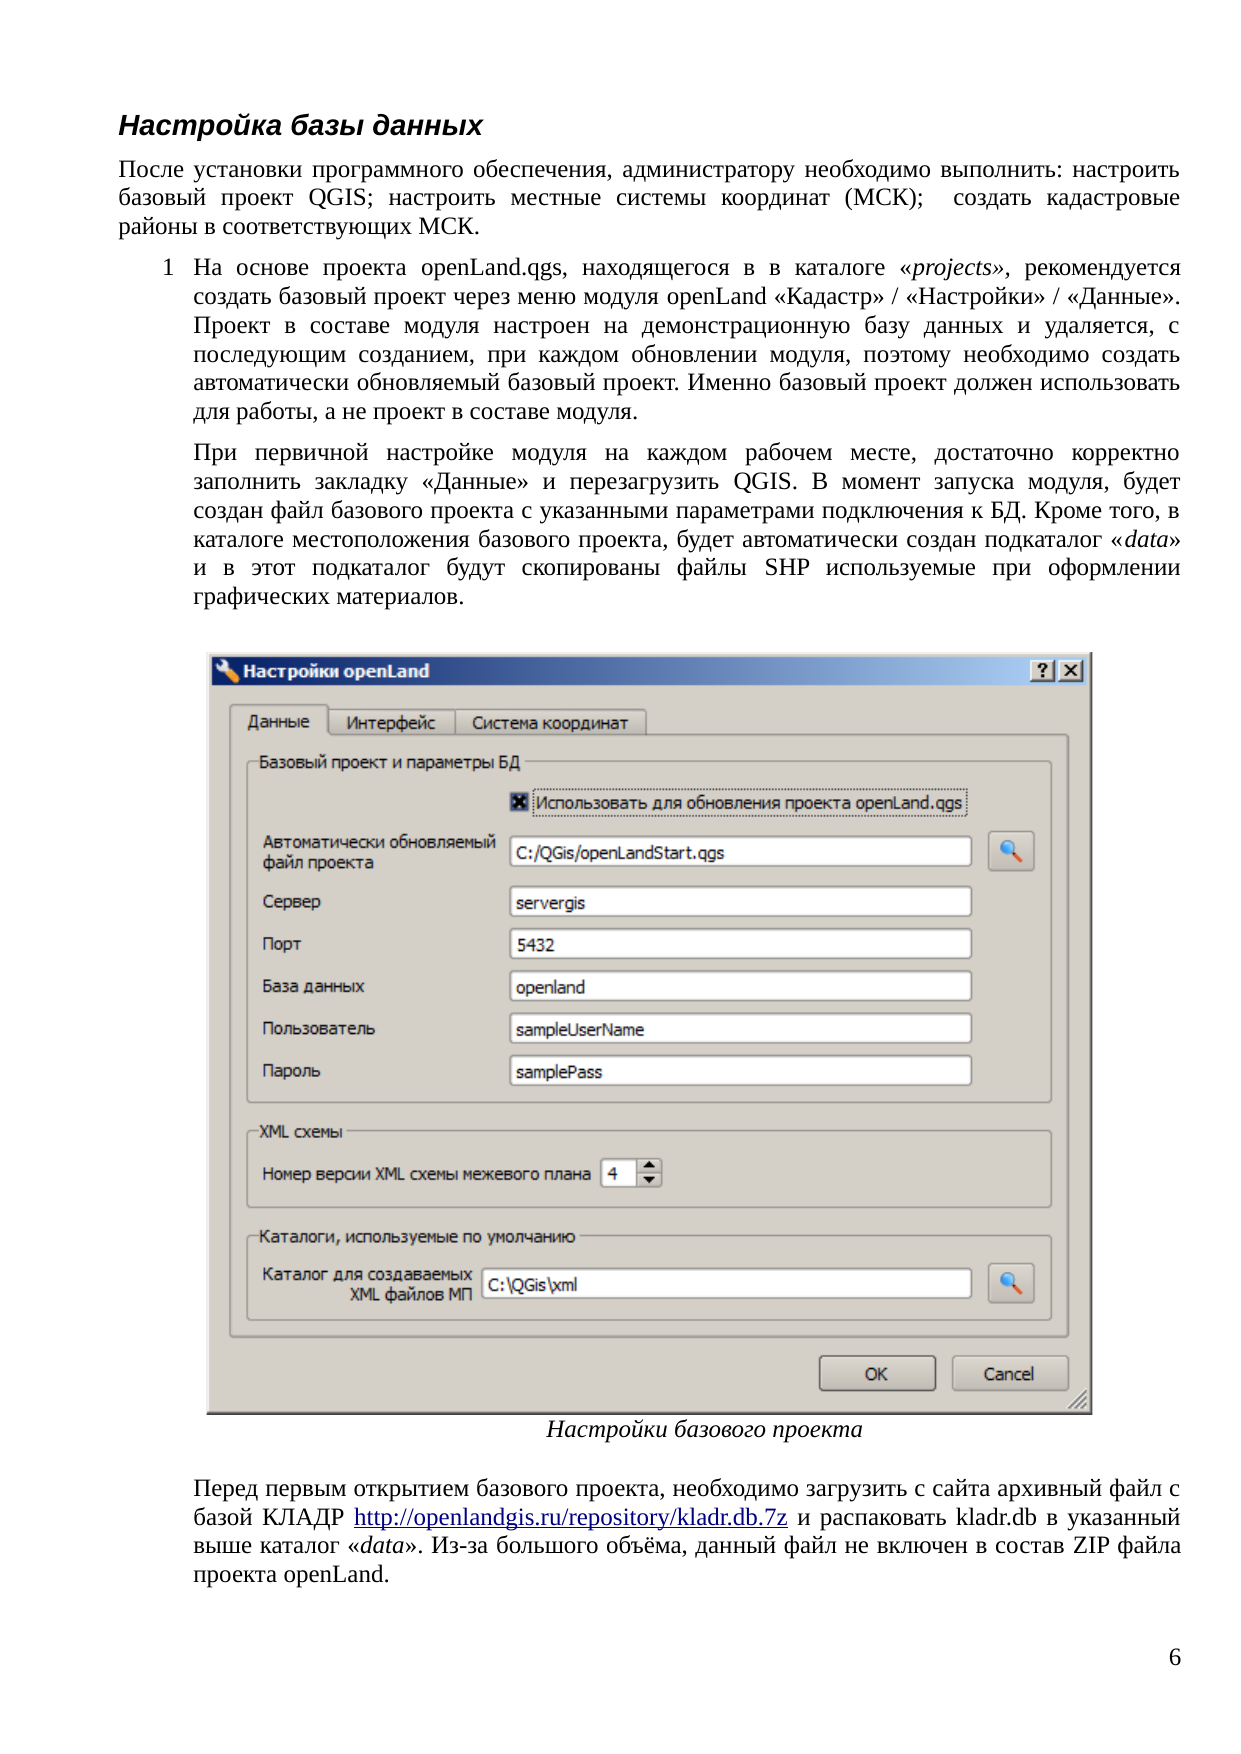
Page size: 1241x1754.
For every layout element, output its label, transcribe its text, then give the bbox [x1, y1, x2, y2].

picture [206, 652, 1093, 1415]
list При первичной настройке модуля на каждом рабочем месте, достаточно корректно заполнить закладку «Данные» и перезагрузить QGIS. В момент запуска модуля, будет создан файл базового проекта с указанными параметрами подключения к БД. Кроме того, в каталоге местоположения базового проекта, будет автоматически создан подкаталог «data» и в этот подкаталог будут скопированы файлы SHP используемые при оформлении графических материалов. [156, 437, 1181, 610]
subtitle Настройка базы данных [118, 108, 1181, 141]
list Перед первым открытием базового проекта, необходимо загрузить с сайта архивный файл с базой КЛАДР http://openlandgis.ru/repository/kladr.db.7z и распаковать kladr.db в указанный выше каталог «data». Из-за большого объёма, данный файл не включен в состав ZIP файла проекта openLand. [156, 1473, 1181, 1588]
text После установки программного обеспечения, администратору необходимо выполнить: настроить базовый проект QGIS; настроить местные системы координат (МСК); создать кадастровые районы в соответствующих МСК. [118, 154, 1181, 240]
list На основе проекта openLand.qgs, находящегося в в каталоге «projects», рекомендуется создать базовый проект через меню модуля openLand «Кадастр» / «Настройки» / «Данные». Проект в составе модуля настроен на демонстрационную базу данных и удаляется, с последующим созданием, при каждом обновлении модуля, поэтому необходимо создать автоматически обновляемый базовый проект. Именно базовый проект должен использовать для работы, а не проект в составе модуля. [156, 252, 1181, 425]
list Настройки базового проекта [193, 622, 1181, 1443]
